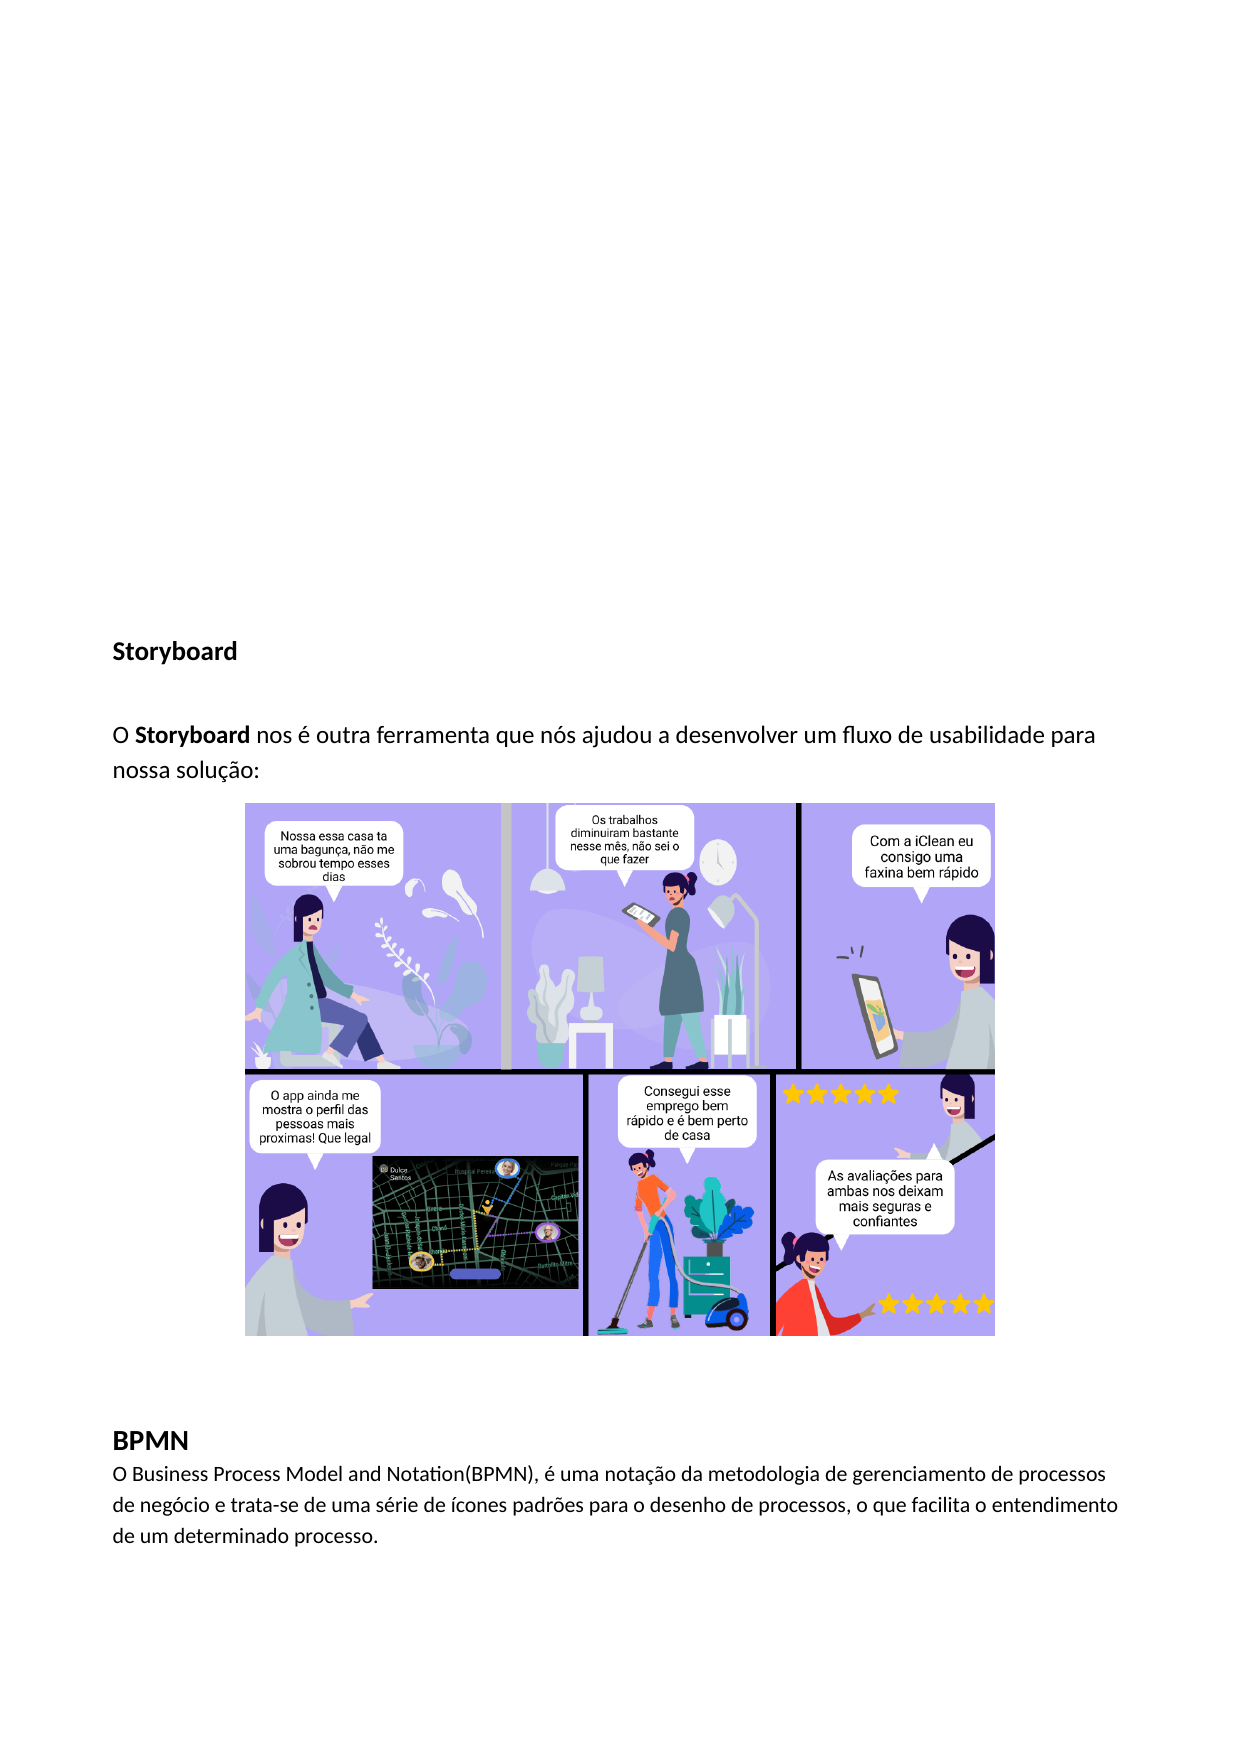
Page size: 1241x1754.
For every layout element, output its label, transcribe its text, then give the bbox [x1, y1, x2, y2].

text O Storyboard nos é outra ferramenta que nós ajudou a desenvolver um fluxo de usabilidade para nossa solução: [112, 719, 1128, 785]
subtitle BPMN [112, 1422, 1128, 1458]
text O Business Process Model and Notation(BPMN), é uma notação da metodologia de gerenciamento de processos de negócio e trata-se de uma série de ícones padrões para o desenho de processos, o que facilita o entendimento de um determinado processo. [112, 1461, 1128, 1548]
subtitle Storyboard [112, 634, 1128, 667]
